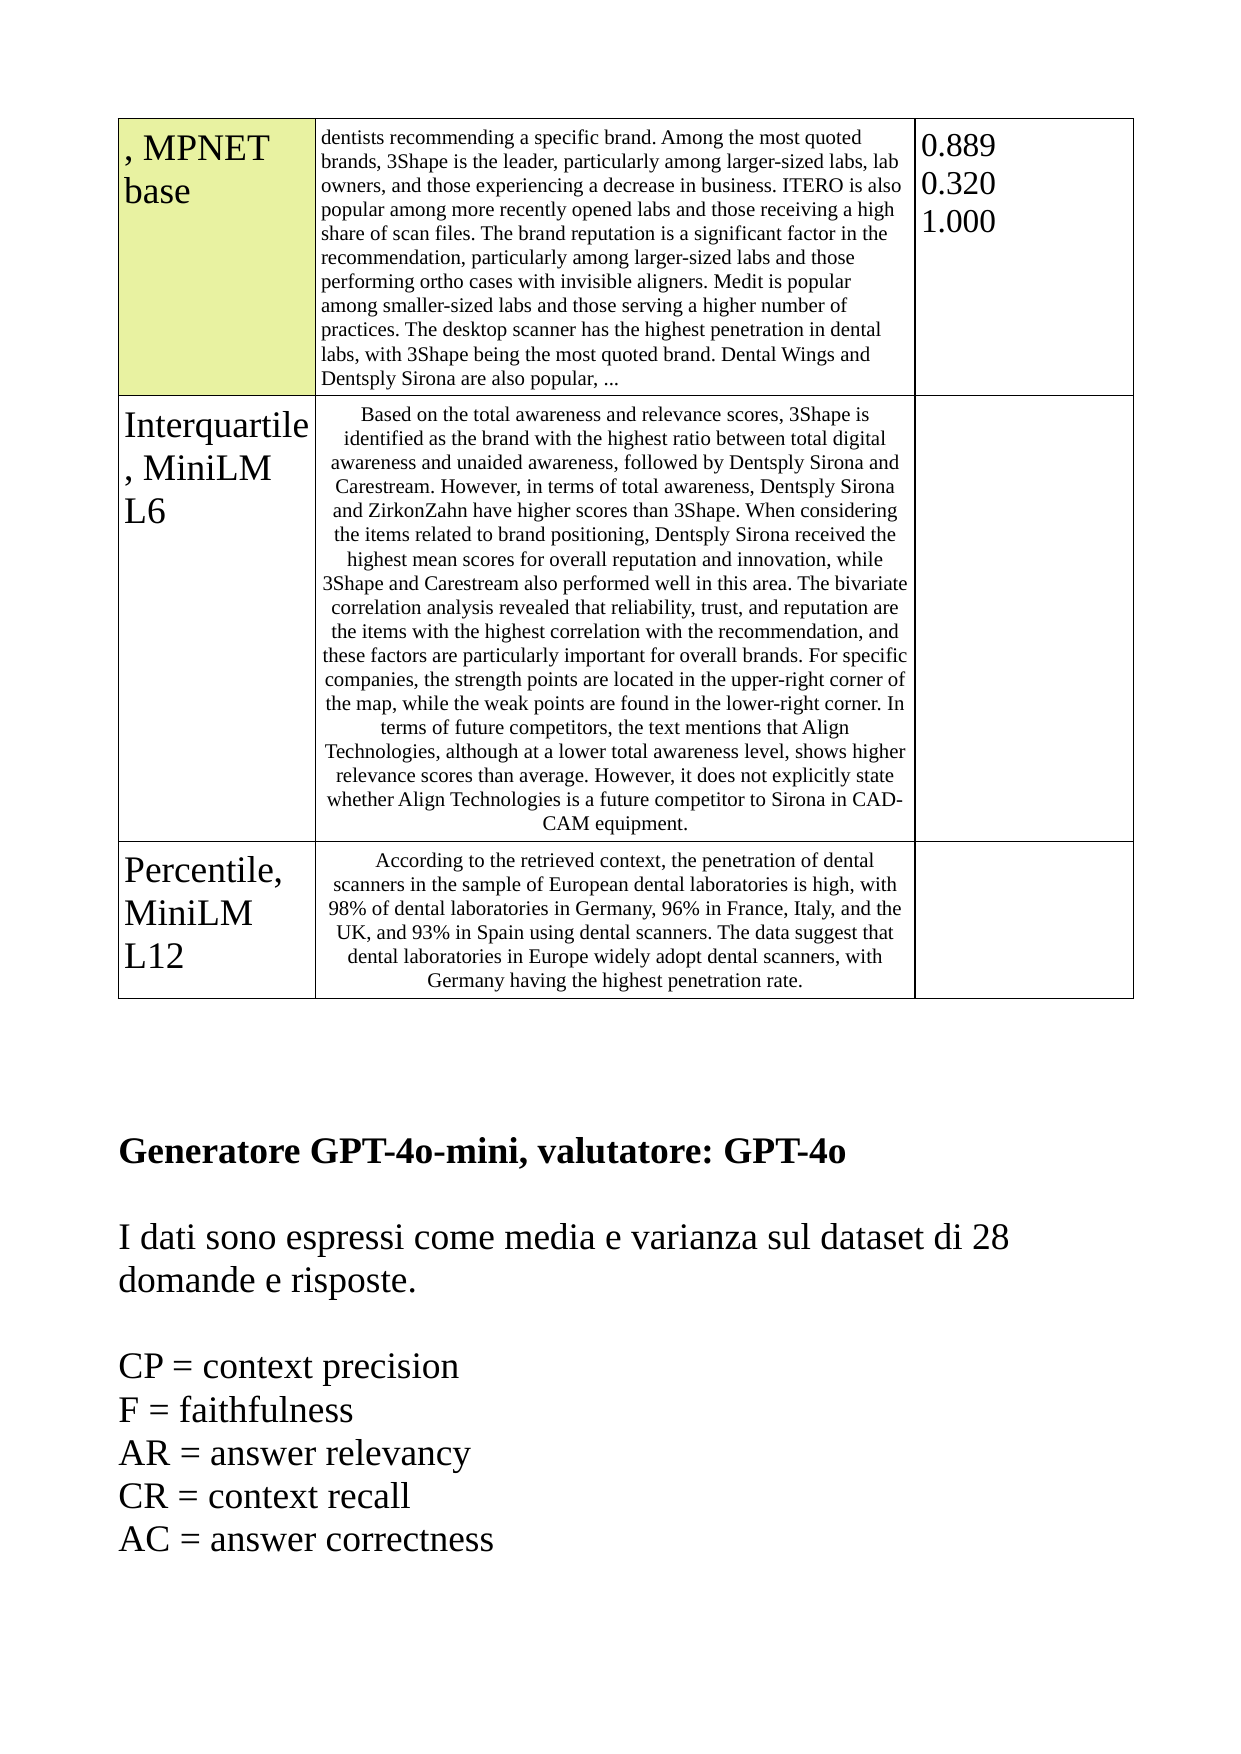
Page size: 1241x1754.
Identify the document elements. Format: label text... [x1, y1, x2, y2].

text CR = context recall [118, 1473, 1122, 1516]
table_cell [916, 396, 1133, 841]
text CP = context precision [118, 1344, 1122, 1387]
table_cell dentists recommending a specific brand. Among the most quoted brands, 3Shape is the leader, particularly among larger-sized labs, lab owners, and those experiencing a decrease in business. ITERO is also popular among more recently opened labs and those receiving a high share of scan files. The brand reputation is a significant factor in the recommendation, particularly among larger-sized labs and those performing ortho cases with invisible aligners. Medit is popular among smaller-sized labs and those serving a higher number of practices. The desktop scanner has the highest penetration in dental labs, with 3Shape being the most quoted brand. Dental Wings and Dentsply Sirona are also popular, ... [316, 119, 914, 395]
text Generatore GPT-4o-mini, valutatore: GPT-4o [118, 1128, 1122, 1171]
table_cell Interquartile, MiniLM L6 [119, 396, 315, 841]
table_cell Based on the total awareness and relevance scores, 3Shape is identified as the brand with the highest ratio between total digital awareness and unaided awareness, followed by Dentsply Sirona and Carestream. However, in terms of total awareness, Dentsply Sirona and ZirkonZahn have higher scores than 3Shape. When considering the items related to brand positioning, Dentsply Sirona received the highest mean scores for overall reputation and innovation, while 3Shape and Carestream also performed well in this area. The bivariate correlation analysis revealed that reliability, trust, and reputation are the items with the highest correlation with the recommendation, and these factors are particularly important for overall brands. For specific companies, the strength points are located in the upper-right corner of the map, while the weak points are found in the lower-right corner. In terms of future competitors, the text mentions that Align Technologies, although at a lower total awareness level, shows higher relevance scores than average. However, it does not explicitly state whether Align Technologies is a future competitor to Sirona in CAD-CAM equipment. [316, 396, 914, 841]
text F = faithfulness [118, 1387, 1122, 1430]
table_cell Percentile, MiniLM L12 [119, 842, 315, 998]
table_cell , MPNET base [119, 119, 315, 395]
text I dati sono espressi come media e varianza sul dataset di 28 domande e risposte. [118, 1214, 1122, 1301]
text AC = answer correctness [118, 1516, 1122, 1559]
table_cell According to the retrieved context, the penetration of dental scanners in the sample of European dental laboratories is high, with 98% of dental laboratories in Germany, 96% in France, Italy, and the UK, and 93% in Spain using dental scanners. The data suggest that dental laboratories in Europe widely adopt dental scanners, with Germany having the highest penetration rate. [316, 842, 914, 998]
table_cell 0.889 0.320 1.000 [916, 119, 1133, 395]
table_cell [916, 842, 1133, 998]
text AR = answer relevancy [118, 1430, 1122, 1473]
